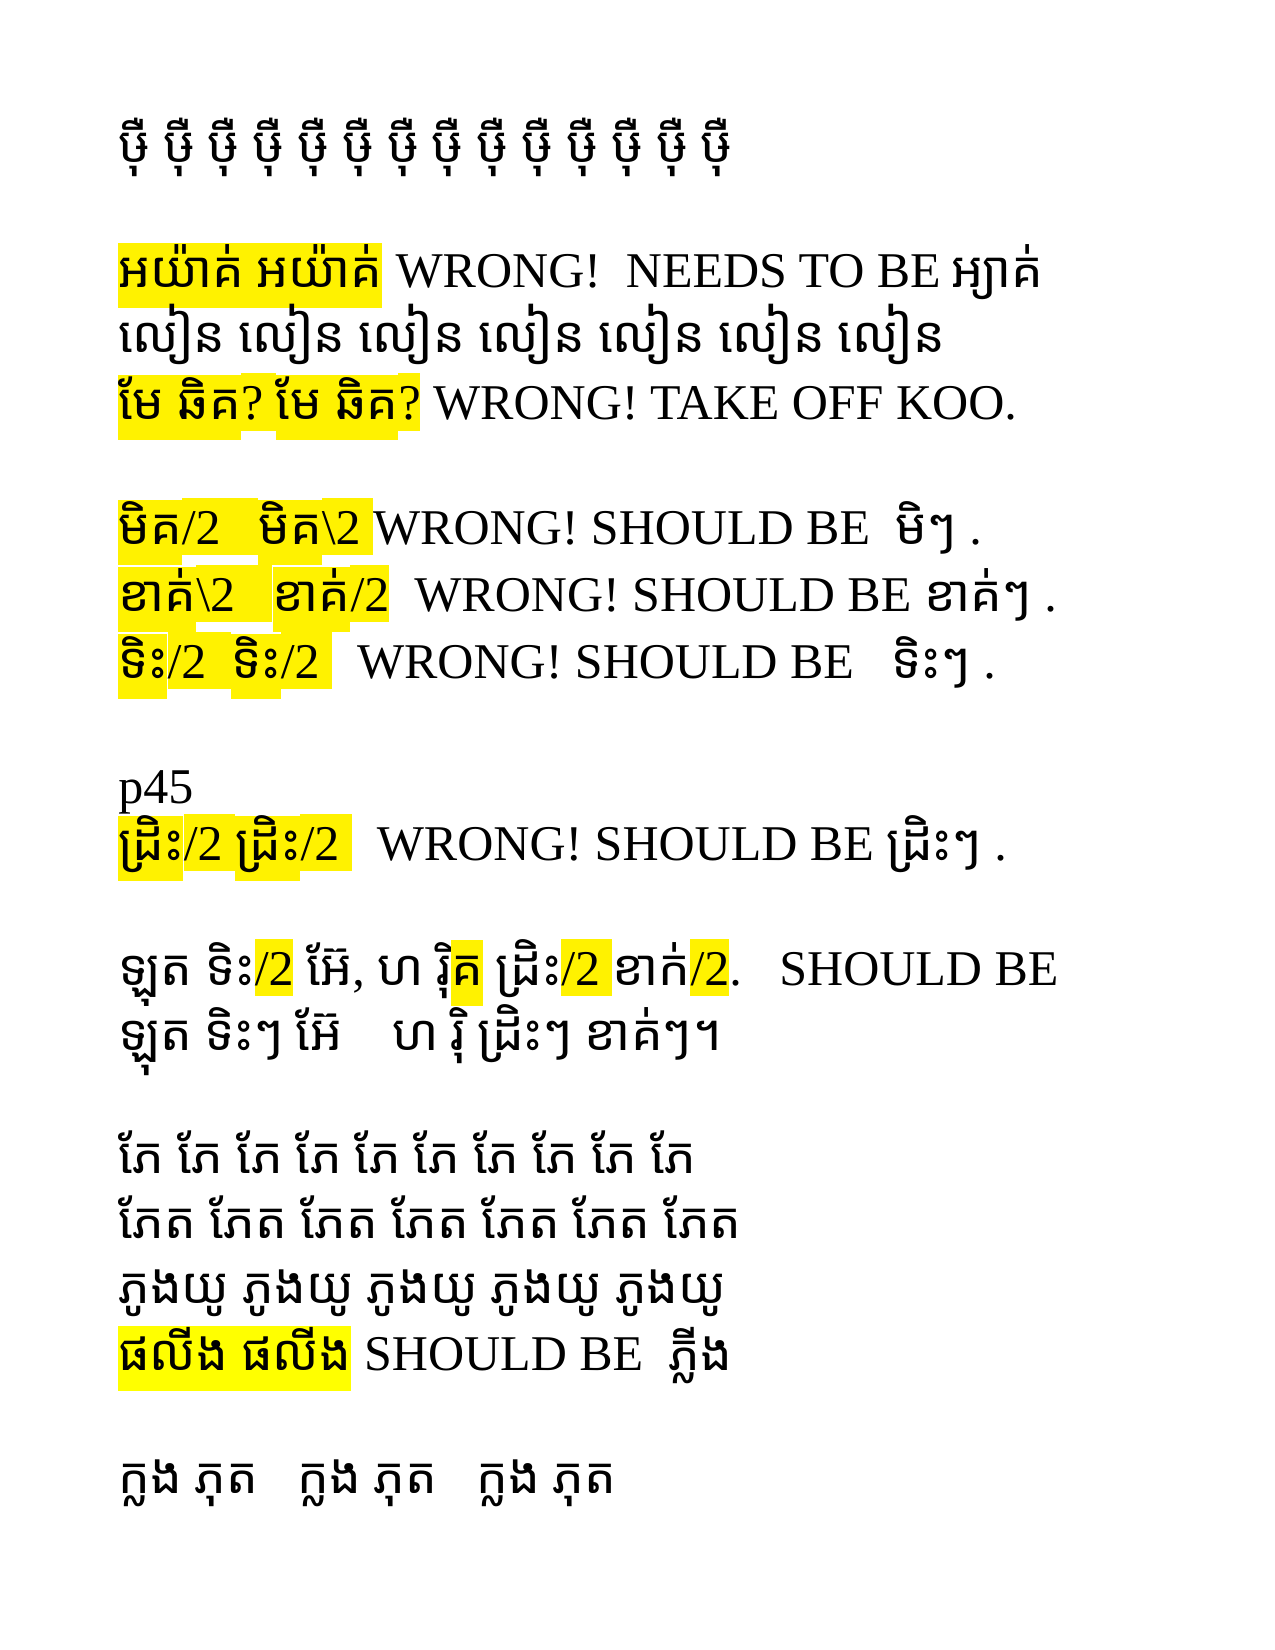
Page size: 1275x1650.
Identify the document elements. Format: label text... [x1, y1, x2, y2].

text ភូងយូ ភូងយូ ភូងយូ ភូងយូ ភូងយូ [118, 1259, 1157, 1324]
text ភែ ភែ ភែ ភែ ភែ ភែ ភែ ភែ ភែ ភែ [118, 1128, 1157, 1193]
text ក្លង ភុត ក្លង ភុត ក្លង ភុត [118, 1448, 1157, 1514]
text p45 [118, 756, 1157, 814]
text ផលីង ផលីង SHOULD BE ភ្លីង [118, 1324, 1157, 1391]
text ឞ៊ឺ ឞ៊ឺ ឞ៊ឺ ឞ៊ឺ ឞ៊ឺ ឞ៊ឺ ឞ៊ឺ ឞ៊ឺ ឞ៊ឺ ឞ៊ឺ ឞ៊ឺ ឞ៊ឺ ឞ៊ឺ ឞ៊ឺ [118, 118, 1157, 183]
text មិគ/2 មិគ\2 WRONG! SHOULD BE មិៗ . [118, 498, 1157, 565]
text ឡុត ទិះៗ អ៊ែ ហ រ៉ិ ដ្រិះៗ ខាគ់ៗ។ [118, 1006, 1157, 1071]
text ភែត ភែត ភែត ភែត ភែត ភែត ភែត [118, 1193, 1157, 1259]
text លៀន លៀន លៀន លៀន លៀន លៀន លៀន [118, 308, 1157, 373]
text ខាគ់\2 ខាគ់/2 WRONG! SHOULD BE ខាគ់ៗ . [118, 565, 1157, 632]
text មែ ឆិគ? មែ ឆិគ? WRONG! TAKE OFF KOO. [118, 373, 1157, 440]
text ទិះ/2 ទិះ/2 WRONG! SHOULD BE ទិះៗ . [118, 632, 1157, 699]
text ឡុត ទិះ/2 អ៊ែ, ហ រ៉ិគ ដ្រិះ/2 ខាក់/2. SHOULD BE [118, 938, 1157, 1006]
text ដ្រិះ/2 ដ្រិះ/2 WRONG! SHOULD BE ដ្រិះៗ . [118, 814, 1157, 881]
text អយ៉ាគ់ អយ៉ាគ់ WRONG! NEEDS TO BEអ្យាគ់ [118, 241, 1157, 308]
